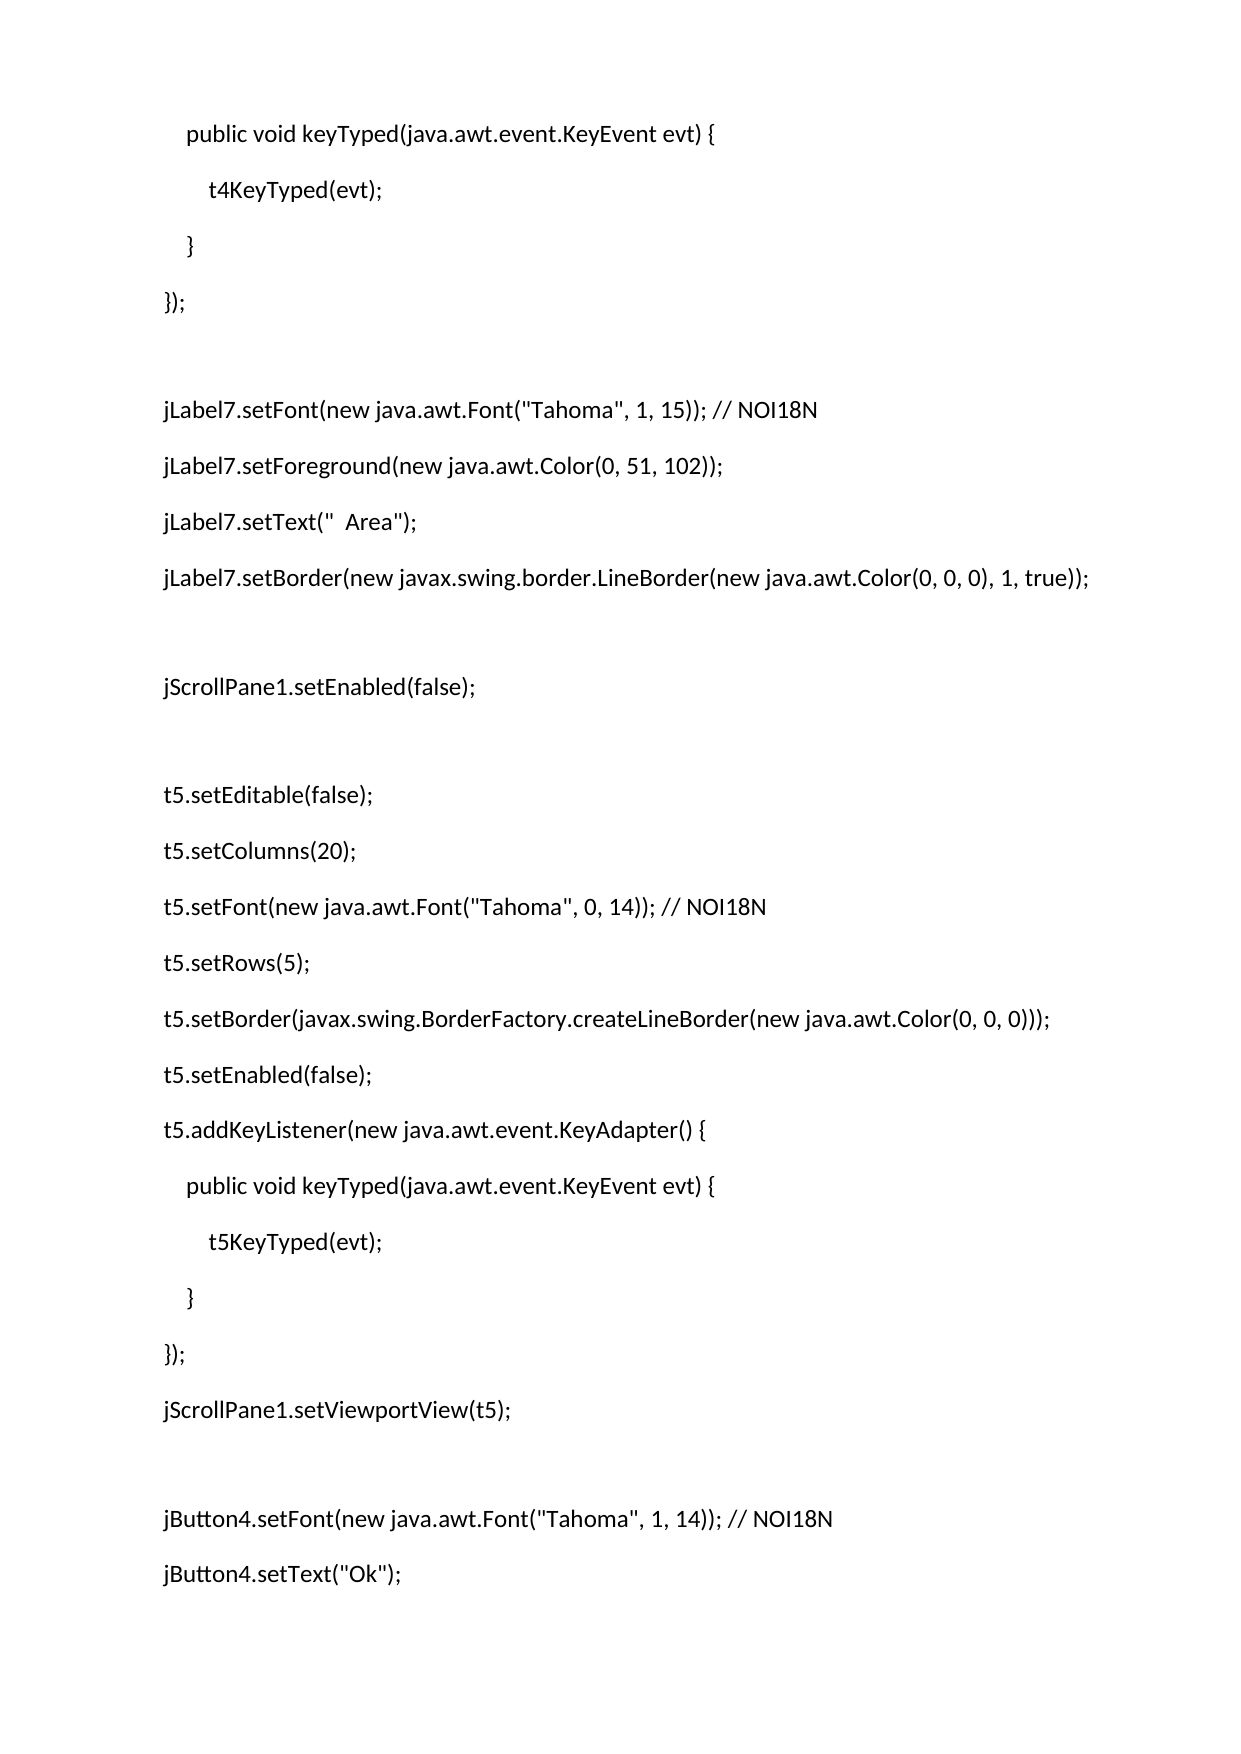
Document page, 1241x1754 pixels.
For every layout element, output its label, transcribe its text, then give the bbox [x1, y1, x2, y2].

text jLabel7.setBorder(new javax.swing.border.LineBorder(new java.awt.Color(0, 0, 0), 1, true)); [118, 562, 1122, 592]
text jLabel7.setForeground(new java.awt.Color(0, 51, 102)); [118, 450, 1122, 481]
text } [118, 1282, 1122, 1313]
text public void keyTyped(java.awt.event.KeyEvent evt) { [118, 1171, 1122, 1201]
text jButton4.setText("Ok"); [118, 1558, 1122, 1589]
text jLabel7.setFont(new java.awt.Font("Tahoma", 1, 15)); // NOI18N [118, 394, 1122, 425]
text jLabel7.setText(" Area"); [118, 506, 1122, 537]
text t4KeyTyped(evt); [118, 174, 1122, 204]
text }); [118, 286, 1122, 316]
text t5.setEditable(false); [118, 780, 1122, 810]
text jButton4.setFont(new java.awt.Font("Tahoma", 1, 14)); // NOI18N [118, 1503, 1122, 1533]
text t5.setBorder(javax.swing.BorderFactory.createLineBorder(new java.awt.Color(0, 0, 0))); [118, 1003, 1122, 1033]
text } [118, 230, 1122, 260]
text public void keyTyped(java.awt.event.KeyEvent evt) { [118, 118, 1122, 149]
text }); [118, 1338, 1122, 1368]
text jScrollPane1.setEnabled(false); [118, 671, 1122, 701]
text t5.setEnabled(false); [118, 1059, 1122, 1089]
text t5.setColumns(20); [118, 836, 1122, 866]
text jScrollPane1.setViewportView(t5); [118, 1394, 1122, 1424]
text t5.setRows(5); [118, 947, 1122, 978]
text t5.setFont(new java.awt.Font("Tahoma", 0, 14)); // NOI18N [118, 891, 1122, 922]
text t5KeyTyped(evt); [118, 1226, 1122, 1257]
text t5.addKeyListener(new java.awt.event.KeyAdapter() { [118, 1115, 1122, 1145]
